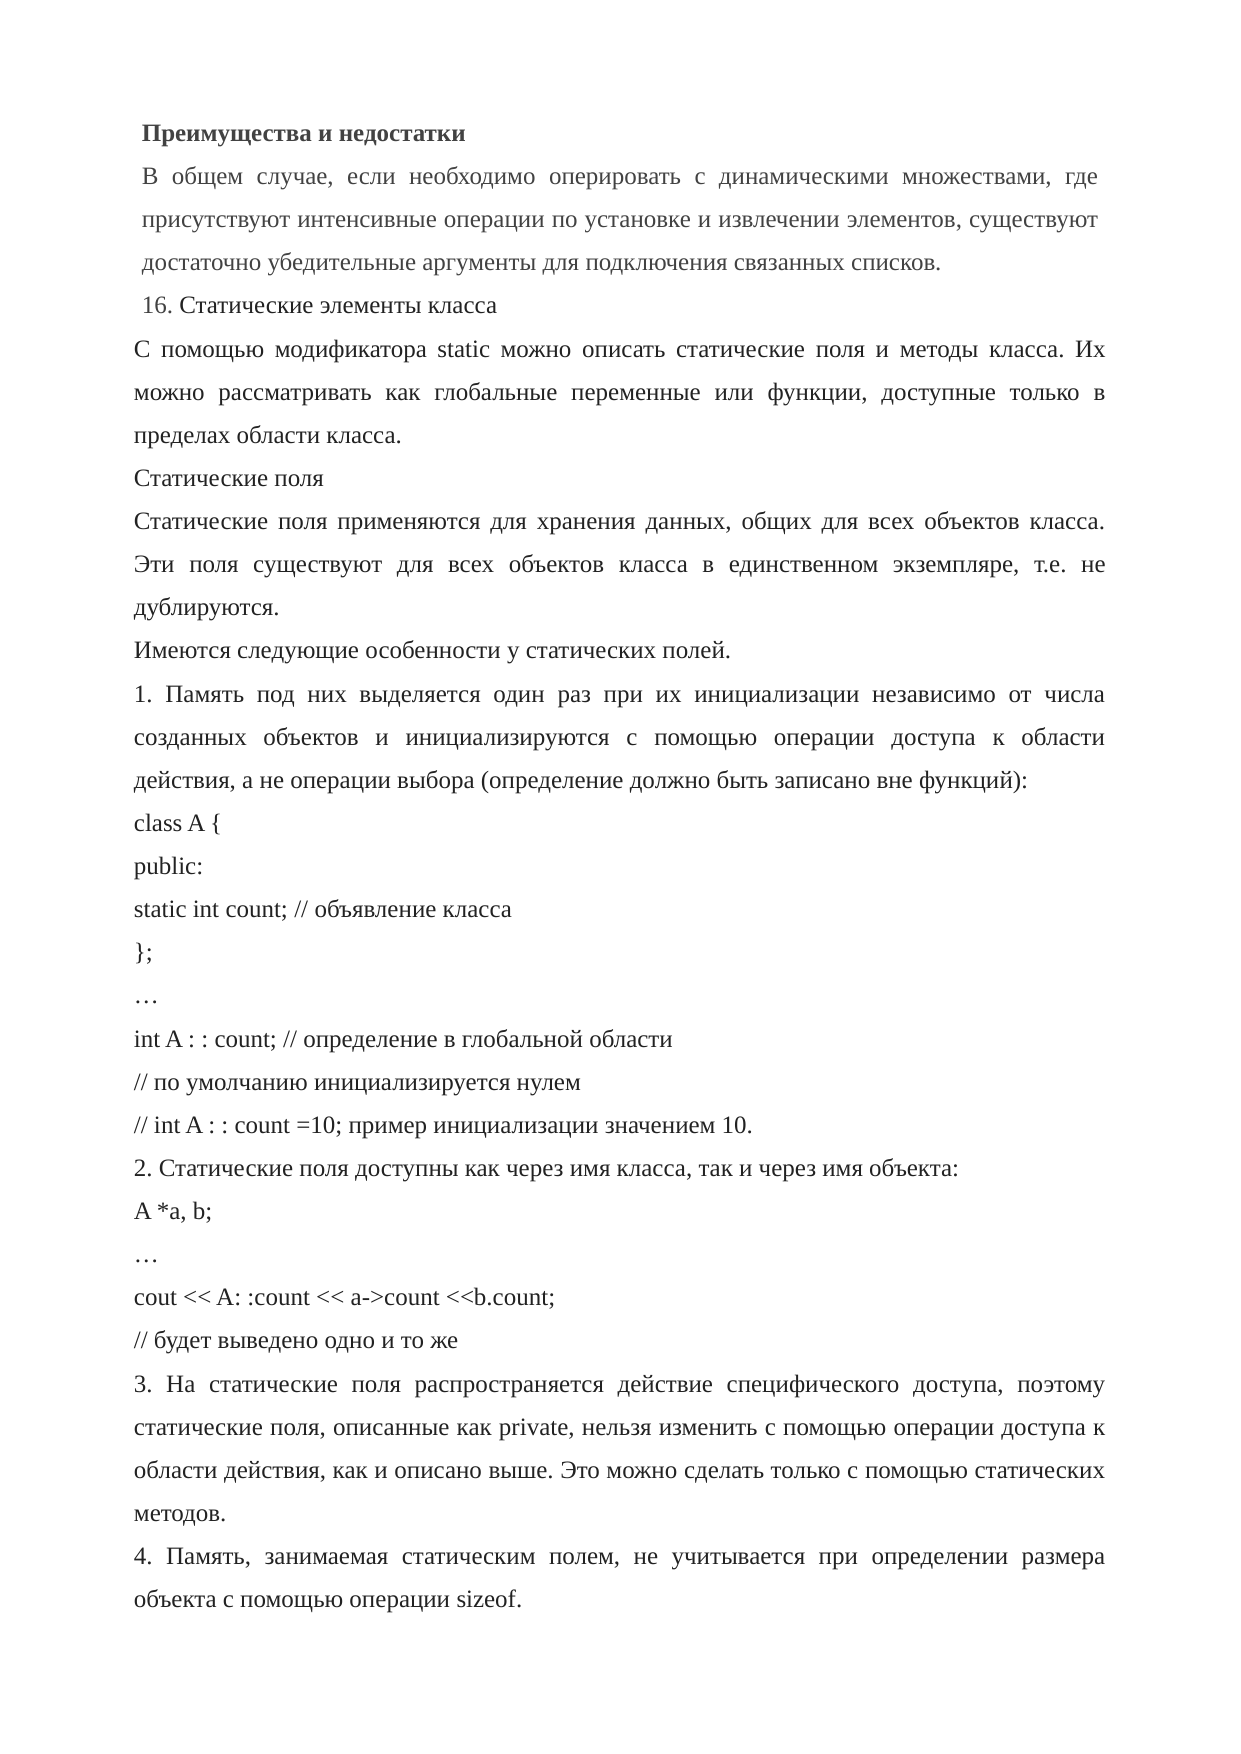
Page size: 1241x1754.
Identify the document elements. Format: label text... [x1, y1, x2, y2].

text 4. Память, занимаемая статическим полем, не учитывается при определении размера объекта с помощью операции sizeof. [134, 1541, 1106, 1613]
text class A { [134, 808, 1106, 837]
text }; [134, 937, 1106, 966]
text // int A : : count =10; пример инициализации значением 10. [134, 1110, 1106, 1139]
text // по умолчанию инициализируется нулем [134, 1067, 1106, 1096]
text С помощью модификатора static можно описать статические поля и методы класса. Их можно рассматривать как глобальные переменные или функции, доступные только в пределах области класса. [134, 334, 1106, 449]
text // будет выведено одно и то же [134, 1326, 1106, 1354]
text 2. Статические поля доступны как через имя класса, так и через имя объекта: [134, 1153, 1106, 1182]
text Статические поля [134, 463, 1106, 492]
text A *a, b; [134, 1196, 1106, 1225]
text 1. Память под них выделяется один раз при их инициализации независимо от числа созданных объектов и инициализируются с помощью операции доступа к области действия, а не операции выбора (определение должно быть записано вне функций): [134, 679, 1106, 794]
subtitle Преимущества и недостатки [142, 118, 1099, 147]
text public: [134, 851, 1106, 880]
text В общем случае, если необходимо оперировать с динамическими множествами, где присутствуют интенсивные операции по установке и извлечении элементов, существуют достаточно убедительные аргументы для подключения связанных списков. [142, 161, 1099, 276]
text Статические поля применяются для хранения данных, общих для всех объектов класса. Эти поля существуют для всех объектов класса в единственном экземпляре, т.е. не дублируются. [134, 506, 1106, 621]
text … [134, 1239, 1106, 1268]
text 3. На статические поля распространяется действие специфического доступа, поэтому статические поля, описанные как private, нельзя изменить с помощью операции доступа к области действия, как и описано выше. Это можно сделать только с помощью статических методов. [134, 1369, 1106, 1527]
text 16. Статические элементы класса [142, 291, 1099, 319]
text int A : : count; // определение в глобальной области [134, 1024, 1106, 1052]
text cout << A: :count << a->count <<b.count; [134, 1282, 1106, 1311]
text Имеются следующие особенности у статических полей. [134, 636, 1106, 664]
text static int count; // объявление класса [134, 894, 1106, 923]
text … [134, 981, 1106, 1009]
